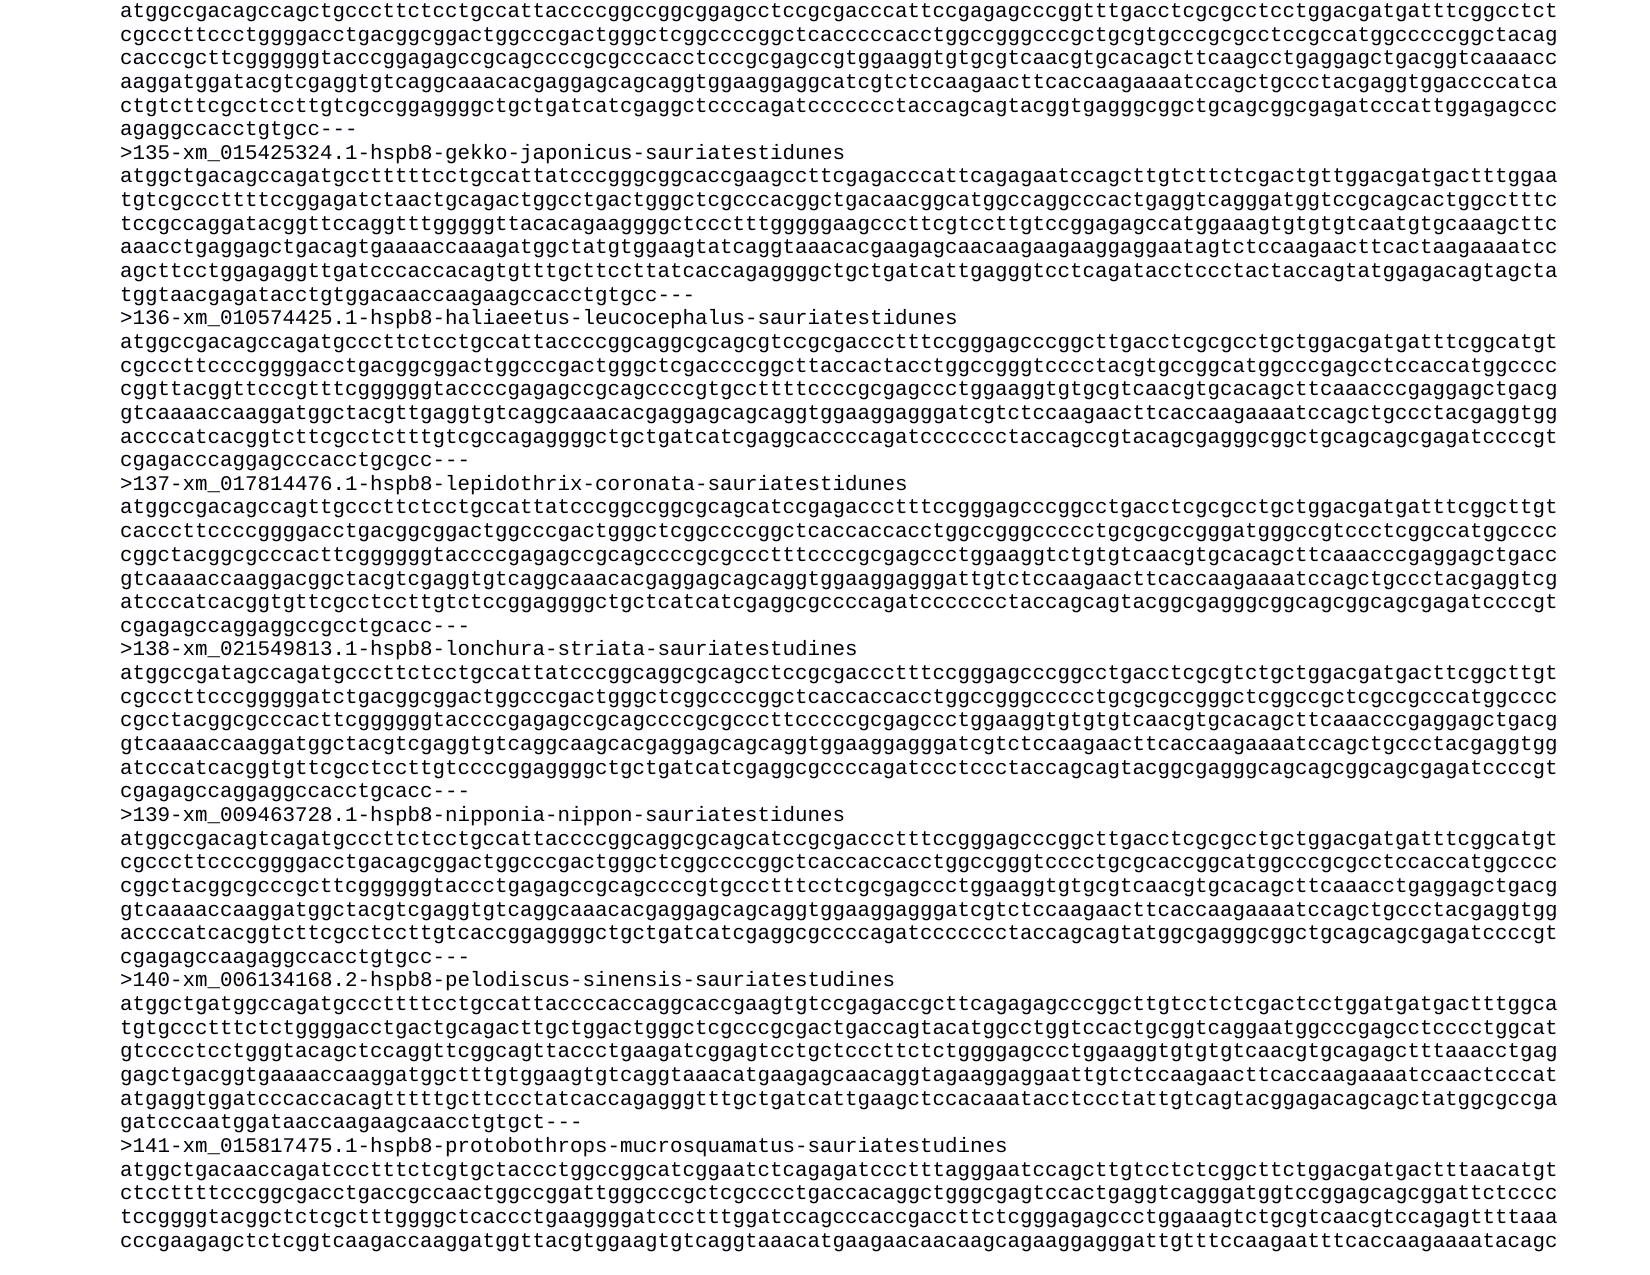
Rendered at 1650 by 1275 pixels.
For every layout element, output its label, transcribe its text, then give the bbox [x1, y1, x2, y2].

text >136-xm_010574425.1-hspb8-haliaeetus-leucocephalus-sauriatestidunes [120, 307, 1564, 331]
text atggctgacaaccagatccctttctcgtgctaccctggccggcatcggaatctcagagatccctttagggaatccagcttgtcctctcggcttctggacgatgactttaacatgtctccttttcccggcgacctgaccgccaactggccggattgggcccgctcgcccctgaccacaggctgggcgagtccactgaggtcagggatggtccggagcagcggattctcccctccggggtacggctctcgctttggggctcaccctgaaggggatccctttggatccagcccaccgaccttctcgggagagccctggaaagtctgcgtcaacgtccagagttttaaacccgaagagctctcggtcaagaccaaggatggttacgtggaagtgtcaggtaaacatgaagaacaacaagcagaaggagggattgtttccaagaatttcaccaagaaaatacagc [120, 1159, 1564, 1253]
text atggccgatagccagatgcccttctcctgccattatcccggcaggcgcagcctccgcgaccctttccgggagcccggcctgacctcgcgtctgctggacgatgacttcggcttgtcgcccttcccgggggatctgacggcggactggcccgactgggctcggccccggctcaccaccacctggccgggccccctgcgcgccgggctcggccgctcgccgcccatggcccccgcctacggcgcccacttcggggggtaccccgagagccgcagccccgcgcccttcccccgcgagccctggaaggtgtgtgtcaacgtgcacagcttcaaacccgaggagctgacggtcaaaaccaaggatggctacgtcgaggtgtcaggcaagcacgaggagcagcaggtggaaggagggatcgtctccaagaacttcaccaagaaaatccagctgccctacgaggtggatcccatcacggtgttcgcctccttgtccccggaggggctgctgatcatcgaggcgccccagatccctccctaccagcagtacggcgagggcagcagcggcagcgagatccccgtcgagagccaggaggccacctgcacc--- [120, 662, 1564, 804]
text >135-xm_015425324.1-hspb8-gekko-japonicus-sauriatestidunes [120, 142, 1564, 166]
text atggccgacagccagctgcccttctcctgccattaccccggccggcggagcctccgcgacccattccgagagcccggtttgacctcgcgcctcctggacgatgatttcggcctctcgcccttccctggggacctgacggcggactggcccgactgggctcggccccggctcacccccacctggccgggcccgctgcgtgcccgcgcctccgccatggcccccggctacagcacccgcttcggggggtacccggagagccgcagccccgcgcccacctcccgcgagccgtggaaggtgtgcgtcaacgtgcacagcttcaagcctgaggagctgacggtcaaaaccaaggatggatacgtcgaggtgtcaggcaaacacgaggagcagcaggtggaaggaggcatcgtctccaagaacttcaccaagaaaatccagctgccctacgaggtggaccccatcactgtcttcgcctccttgtcgccggaggggctgctgatcatcgaggctccccagatccccccctaccagcagtacggtgagggcggctgcagcggcgagatcccattggagagcccagaggccacctgtgcc--- [120, 0, 1564, 142]
text >141-xm_015817475.1-hspb8-protobothrops-mucrosquamatus-sauriatestudines [120, 1135, 1564, 1159]
text >139-xm_009463728.1-hspb8-nipponia-nippon-sauriatestidunes [120, 804, 1564, 828]
text atggccgacagccagatgcccttctcctgccattaccccggcaggcgcagcgtccgcgaccctttccgggagcccggcttgacctcgcgcctgctggacgatgatttcggcatgtcgcccttccccggggacctgacggcggactggcccgactgggctcgaccccggcttaccactacctggccgggtcccctacgtgccggcatggcccgagcctccaccatggcccccggttacggttcccgtttcggggggtaccccgagagccgcagccccgtgccttttccccgcgagccctggaaggtgtgcgtcaacgtgcacagcttcaaacccgaggagctgacggtcaaaaccaaggatggctacgttgaggtgtcaggcaaacacgaggagcagcaggtggaaggagggatcgtctccaagaacttcaccaagaaaatccagctgccctacgaggtggaccccatcacggtcttcgcctctttgtcgccagaggggctgctgatcatcgaggcaccccagatccccccctaccagccgtacagcgagggcggctgcagcagcgagatccccgtcgagacccaggagcccacctgcgcc--- [120, 331, 1564, 473]
text atggctgacagccagatgcctttttcctgccattatcccgggcggcaccgaagccttcgagacccattcagagaatccagcttgtcttctcgactgttggacgatgactttggaatgtcgcccttttccggagatctaactgcagactggcctgactgggctcgcccacggctgacaacggcatggccaggcccactgaggtcagggatggtccgcagcactggcctttctccgccaggatacggttccaggtttgggggttacacagaaggggctccctttgggggaagcccttcgtccttgtccggagagccatggaaagtgtgtgtcaatgtgcaaagcttcaaacctgaggagctgacagtgaaaaccaaagatggctatgtggaagtatcaggtaaacacgaagagcaacaagaagaaggaggaatagtctccaagaacttcactaagaaaatccagcttcctggagaggttgatcccaccacagtgtttgcttccttatcaccagaggggctgctgatcattgagggtcctcagatacctccctactaccagtatggagacagtagctatggtaacgagatacctgtggacaaccaagaagccacctgtgcc--- [120, 166, 1564, 307]
text atggccgacagtcagatgcccttctcctgccattaccccggcaggcgcagcatccgcgaccctttccgggagcccggcttgacctcgcgcctgctggacgatgatttcggcatgtcgcccttccccggggacctgacagcggactggcccgactgggctcggccccggctcaccaccacctggccgggtcccctgcgcaccggcatggcccgcgcctccaccatggcccccggctacggcgcccgcttcggggggtaccctgagagccgcagccccgtgccctttcctcgcgagccctggaaggtgtgcgtcaacgtgcacagcttcaaacctgaggagctgacggtcaaaaccaaggatggctacgtcgaggtgtcaggcaaacacgaggagcagcaggtggaaggagggatcgtctccaagaacttcaccaagaaaatccagctgccctacgaggtggaccccatcacggtcttcgcctccttgtcaccggaggggctgctgatcatcgaggcgccccagatccccccctaccagcagtatggcgagggcggctgcagcagcgagatccccgtcgagagccaagaggccacctgtgcc--- [120, 828, 1564, 969]
text >140-xm_006134168.2-hspb8-pelodiscus-sinensis-sauriatestudines [120, 969, 1564, 993]
text >138-xm_021549813.1-hspb8-lonchura-striata-sauriatestudines [120, 638, 1564, 662]
text atggctgatggccagatgcccttttcctgccattaccccaccaggcaccgaagtgtccgagaccgcttcagagagcccggcttgtcctctcgactcctggatgatgactttggcatgtgccctttctctggggacctgactgcagacttgctggactgggctcgcccgcgactgaccagtacatggcctggtccactgcggtcaggaatggcccgagcctcccctggcatgtcccctcctgggtacagctccaggttcggcagttaccctgaagatcggagtcctgctcccttctctggggagccctggaaggtgtgtgtcaacgtgcagagctttaaacctgaggagctgacggtgaaaaccaaggatggctttgtggaagtgtcaggtaaacatgaagagcaacaggtagaaggaggaattgtctccaagaacttcaccaagaaaatccaactcccatatgaggtggatcccaccacagtttttgcttccctatcaccagagggtttgctgatcattgaagctccacaaatacctccctattgtcagtacggagacagcagctatggcgccgagatcccaatggataaccaagaagcaacctgtgct--- [120, 993, 1564, 1135]
text atggccgacagccagttgcccttctcctgccattatcccggccggcgcagcatccgagaccctttccgggagcccggcctgacctcgcgcctgctggacgatgatttcggcttgtcacccttccccggggacctgacggcggactggcccgactgggctcggccccggctcaccaccacctggccgggccccctgcgcgccgggatgggccgtccctcggccatggcccccggctacggcgcccacttcggggggtaccccgagagccgcagccccgcgccctttccccgcgagccctggaaggtctgtgtcaacgtgcacagcttcaaacccgaggagctgaccgtcaaaaccaaggacggctacgtcgaggtgtcaggcaaacacgaggagcagcaggtggaaggagggattgtctccaagaacttcaccaagaaaatccagctgccctacgaggtcgatcccatcacggtgttcgcctccttgtctccggaggggctgctcatcatcgaggcgccccagatccccccctaccagcagtacggcgagggcggcagcggcagcgagatccccgtcgagagccaggaggccgcctgcacc--- [120, 497, 1564, 638]
text >137-xm_017814476.1-hspb8-lepidothrix-coronata-sauriatestidunes [120, 473, 1564, 497]
